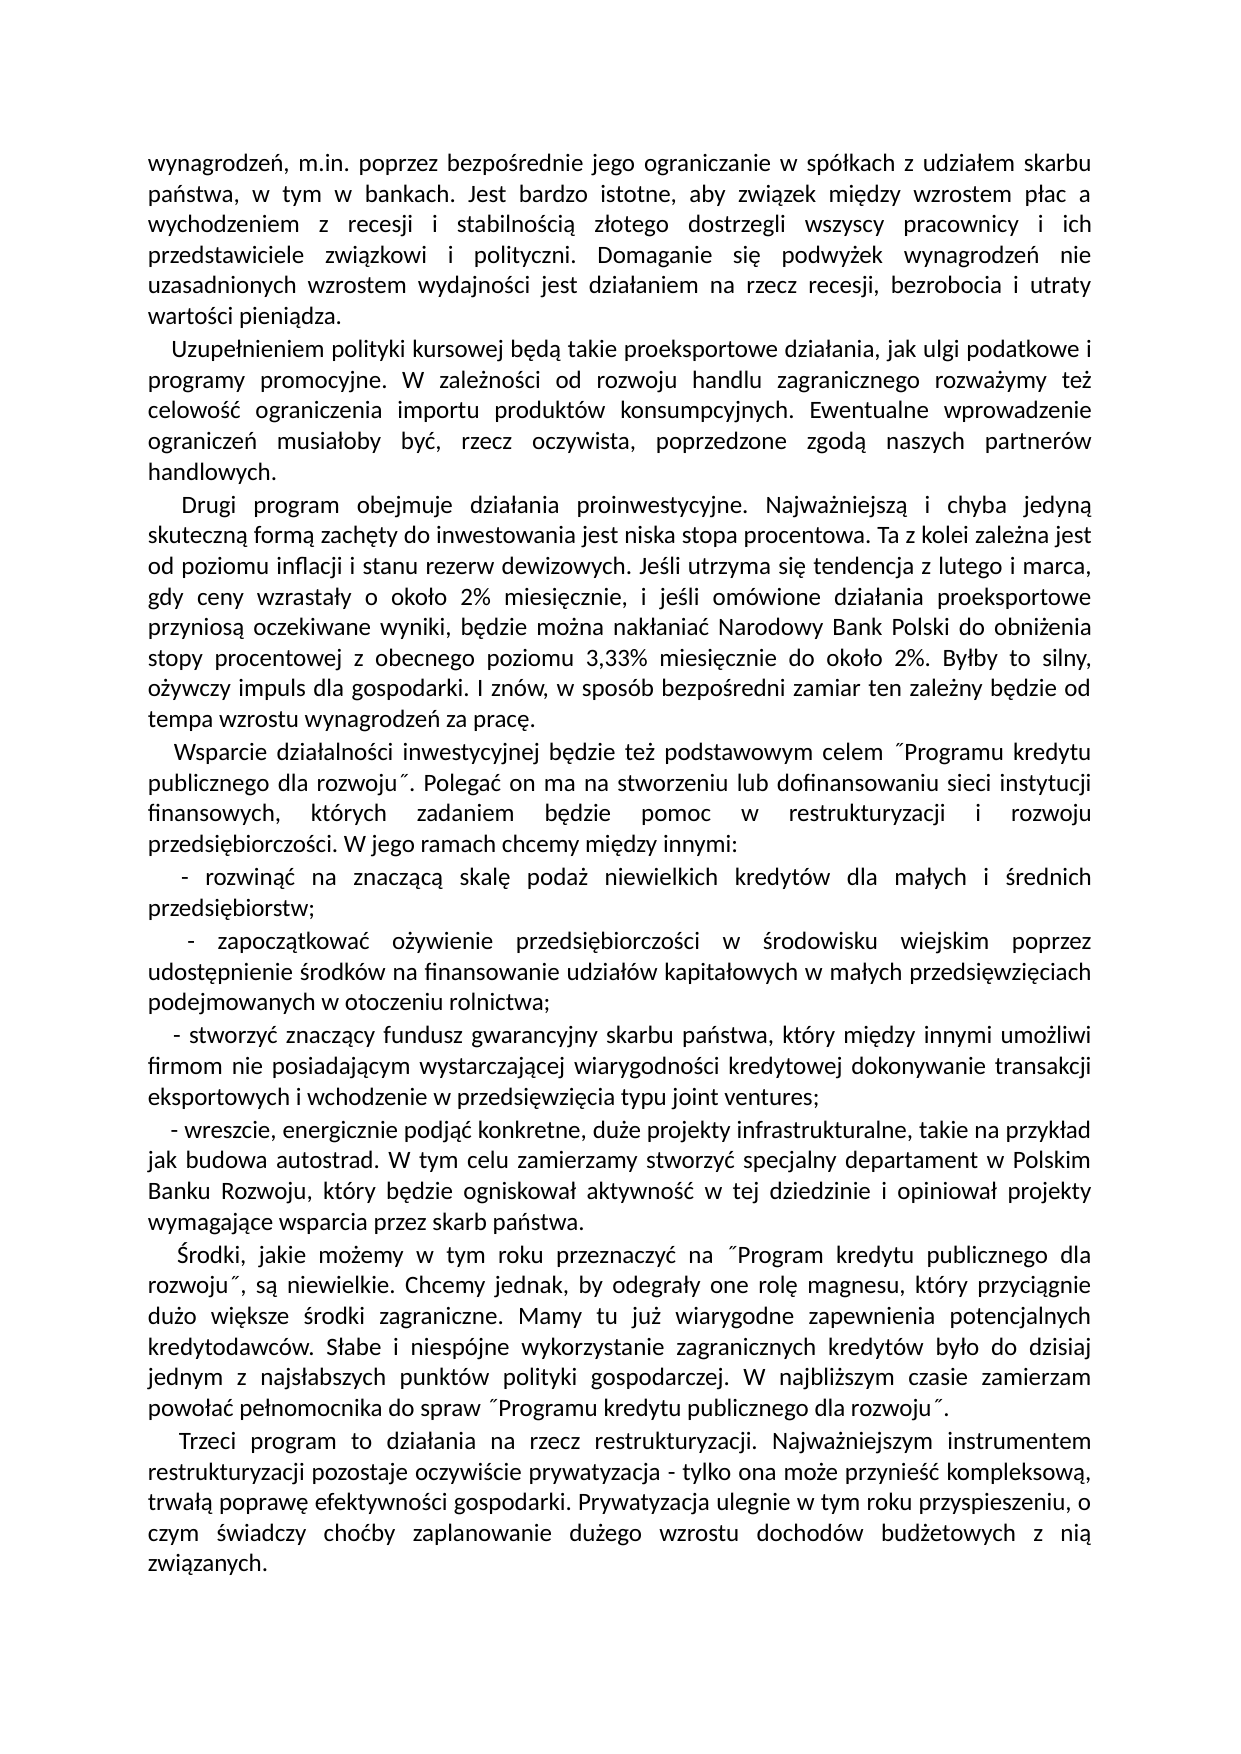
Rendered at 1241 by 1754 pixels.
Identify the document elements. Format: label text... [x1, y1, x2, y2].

text - zapoczątkować ożywienie przedsiębiorczości w środowisku wiejskim poprzez udostępnienie środków na finansowanie udziałów kapitałowych w małych przedsięwzięciach podejmowanych w otoczeniu rolnictwa; [148, 925, 1093, 1017]
text Drugi program obejmuje działania proinwestycyjne. Najważniejszą i chyba jedyną skuteczną formą zachęty do inwestowania jest niska stopa procentowa. Ta z kolei zależna jest od poziomu inflacji i stanu rezerw dewizowych. Jeśli utrzyma się tendencja z lutego i marca, gdy ceny wzrastały o około 2% miesięcznie, i jeśli omówione działania proeksportowe przyniosą oczekiwane wyniki, będzie można nakłaniać Narodowy Bank Polski do obniżenia stopy procentowej z obecnego poziomu 3,33% miesięcznie do około 2%. Byłby to silny, ożywczy impuls dla gospodarki. I znów, w sposób bezpośredni zamiar ten zależny będzie od tempa wzrostu wynagrodzeń za pracę. [148, 489, 1093, 733]
text Trzeci program to działania na rzecz restrukturyzacji. Najważniejszym instrumentem restrukturyzacji pozostaje oczywiście prywatyzacja - tylko ona może przynieść kompleksową, trwałą poprawę efektywności gospodarki. Prywatyzacja ulegnie w tym roku przyspieszeniu, o czym świadczy choćby zaplanowanie dużego wzrostu dochodów budżetowych z nią związanych. [148, 1425, 1093, 1578]
text - rozwinąć na znaczącą skalę podaż niewielkich kredytów dla małych i średnich przedsiębiorstw; [148, 861, 1093, 922]
text wynagrodzeń, m.in. poprzez bezpośrednie jego ograniczanie w spółkach z udziałem skarbu państwa, w tym w bankach. Jest bardzo istotne, aby związek między wzrostem płac a wychodzeniem z recesji i stabilnością złotego dostrzegli wszyscy pracownicy i ich przedstawiciele związkowi i polityczni. Domaganie się podwyżek wynagrodzeń nie uzasadnionych wzrostem wydajności jest działaniem na rzecz recesji, bezrobocia i utraty wartości pieniądza. [148, 148, 1093, 331]
text Uzupełnieniem polityki kursowej będą takie proeksportowe działania, jak ulgi podatkowe i programy promocyjne. W zależności od rozwoju handlu zagranicznego rozważymy też celowość ograniczenia importu produktów konsumpcyjnych. Ewentualne wprowadzenie ograniczeń musiałoby być, rzecz oczywista, poprzedzone zgodą naszych partnerów handlowych. [148, 334, 1093, 486]
text Wsparcie działalności inwestycyjnej będzie też podstawowym celem ˝Programu kredytu publicznego dla rozwoju˝. Polegać on ma na stworzeniu lub dofinansowaniu sieci instytucji finansowych, których zadaniem będzie pomoc w restrukturyzacji i rozwoju przedsiębiorczości. W jego ramach chcemy między innymi: [148, 736, 1093, 858]
text Środki, jakie możemy w tym roku przeznaczyć na ˝Program kredytu publicznego dla rozwoju˝, są niewielkie. Chcemy jednak, by odegrały one rolę magnesu, który przyciągnie dużo większe środki zagraniczne. Mamy tu już wiarygodne zapewnienia potencjalnych kredytodawców. Słabe i niespójne wykorzystanie zagranicznych kredytów było do dzisiaj jednym z najsłabszych punktów polityki gospodarczej. W najbliższym czasie zamierzam powołać pełnomocnika do spraw ˝Programu kredytu publicznego dla rozwoju˝. [148, 1239, 1093, 1422]
text - stworzyć znaczący fundusz gwarancyjny skarbu państwa, który między innymi umożliwi firmom nie posiadającym wystarczającej wiarygodności kredytowej dokonywanie transakcji eksportowych i wchodzenie w przedsięwzięcia typu joint ventures; [148, 1020, 1093, 1111]
text - wreszcie, energicznie podjąć konkretne, duże projekty infrastrukturalne, takie na przykład jak budowa autostrad. W tym celu zamierzamy stworzyć specjalny departament w Polskim Banku Rozwoju, który będzie ogniskował aktywność w tej dziedzinie i opiniował projekty wymagające wsparcia przez skarb państwa. [148, 1114, 1093, 1236]
